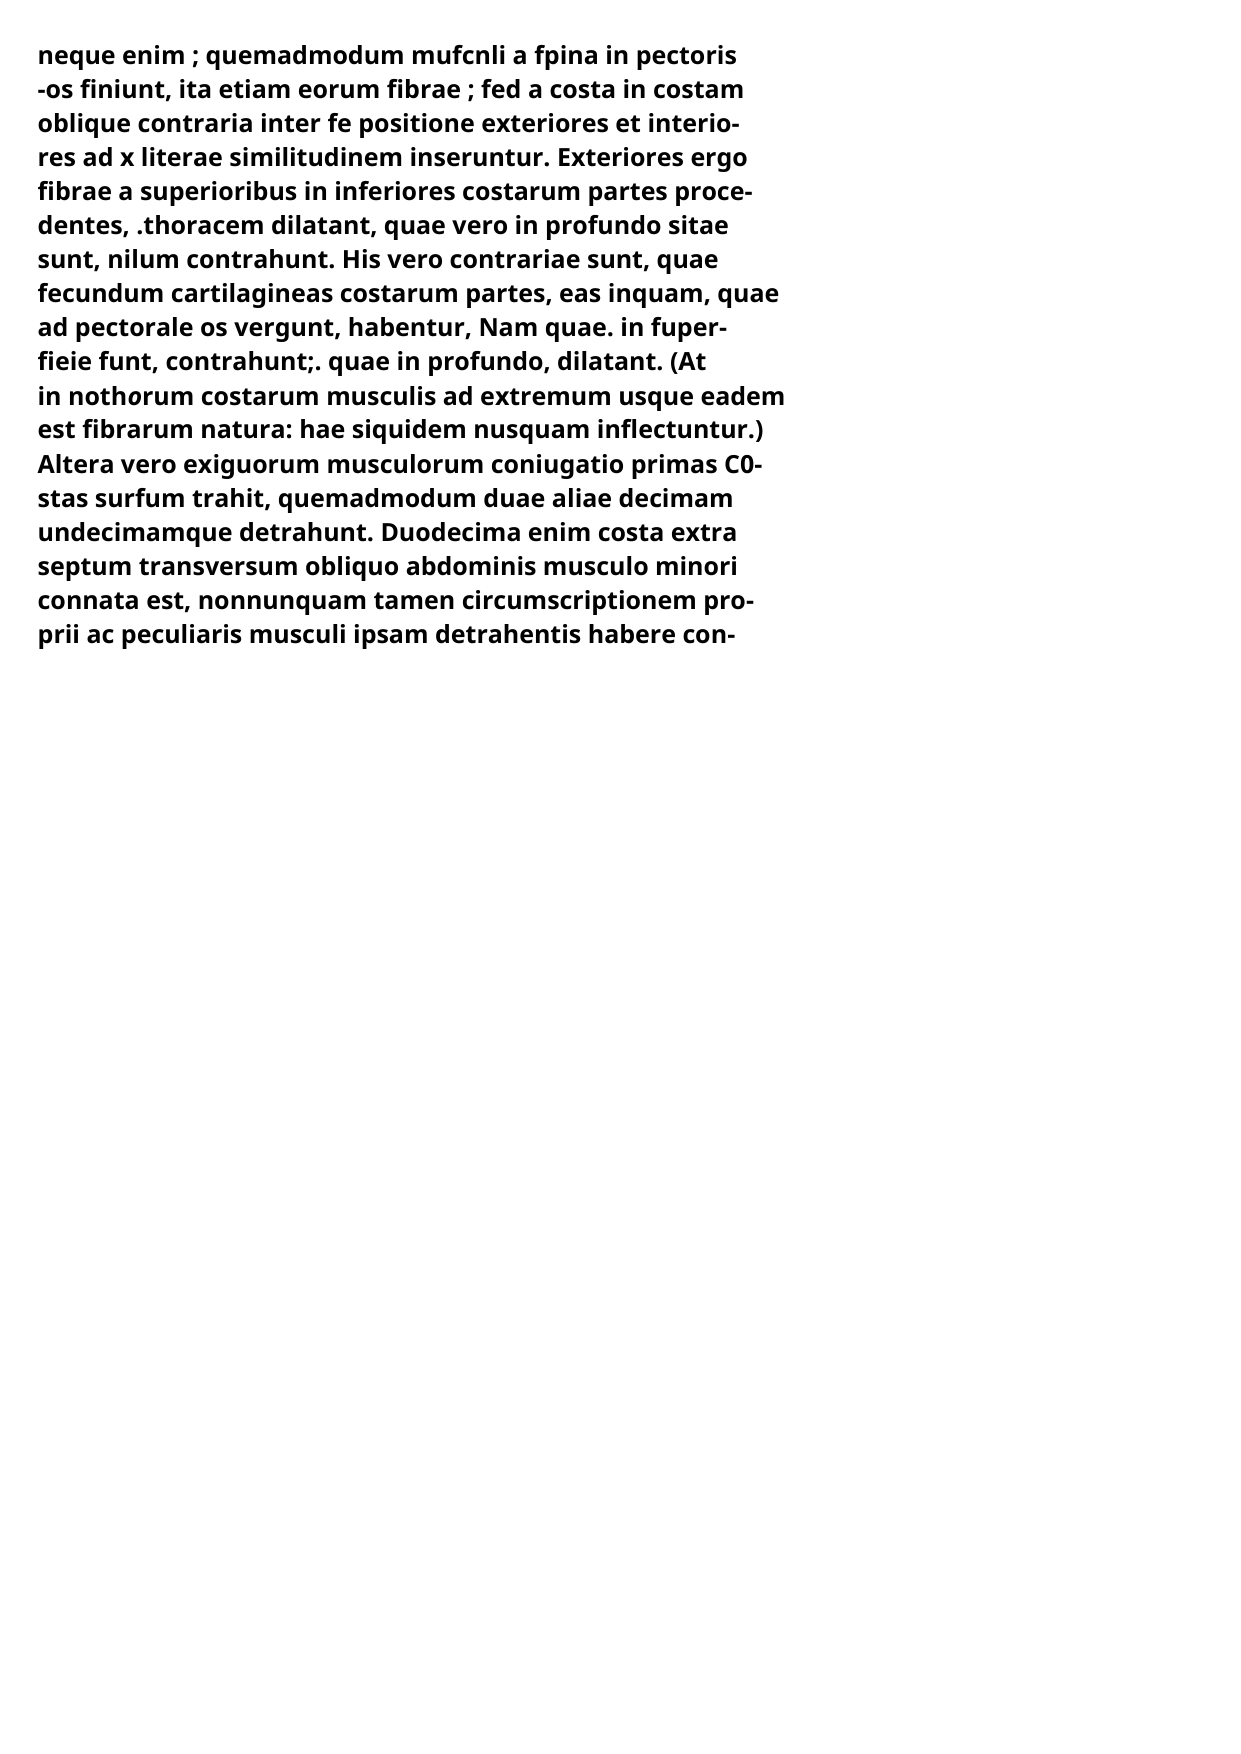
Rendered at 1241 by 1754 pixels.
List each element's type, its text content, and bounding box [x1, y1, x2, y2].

text neque enim ; quemadmodum mufcnli a fpina in pectoris -os finiunt, ita etiam eorum fibrae ; fed a costa in costam oblique contraria inter fe positione exteriores et interio- res ad x literae similitudinem inseruntur. Exteriores ergo fibrae a superioribus in inferiores costarum partes proce- dentes, .thoracem dilatant, quae vero in profundo sitae sunt, nilum contrahunt. His vero contrariae sunt, quae fecundum cartilagineas costarum partes, eas inquam, quae ad pectorale os vergunt, habentur, Nam quae. in fuper- fieie funt, contrahunt;. quae in profundo, dilatant. (At in nothorum costarum musculis ad extremum usque eadem est fibrarum natura: hae siquidem nusquam inflectuntur.) Altera vero exiguorum musculorum coniugatio primas C0- stas surfum trahit, quemadmodum duae aliae decimam undecimamque detrahunt. Duodecima enim costa extra septum transversum obliquo abdominis musculo minori connata est, nonnunquam tamen circumscriptionem pro- prii ac peculiaris musculi ipsam detrahentis habere con- [37, 37, 1203, 651]
